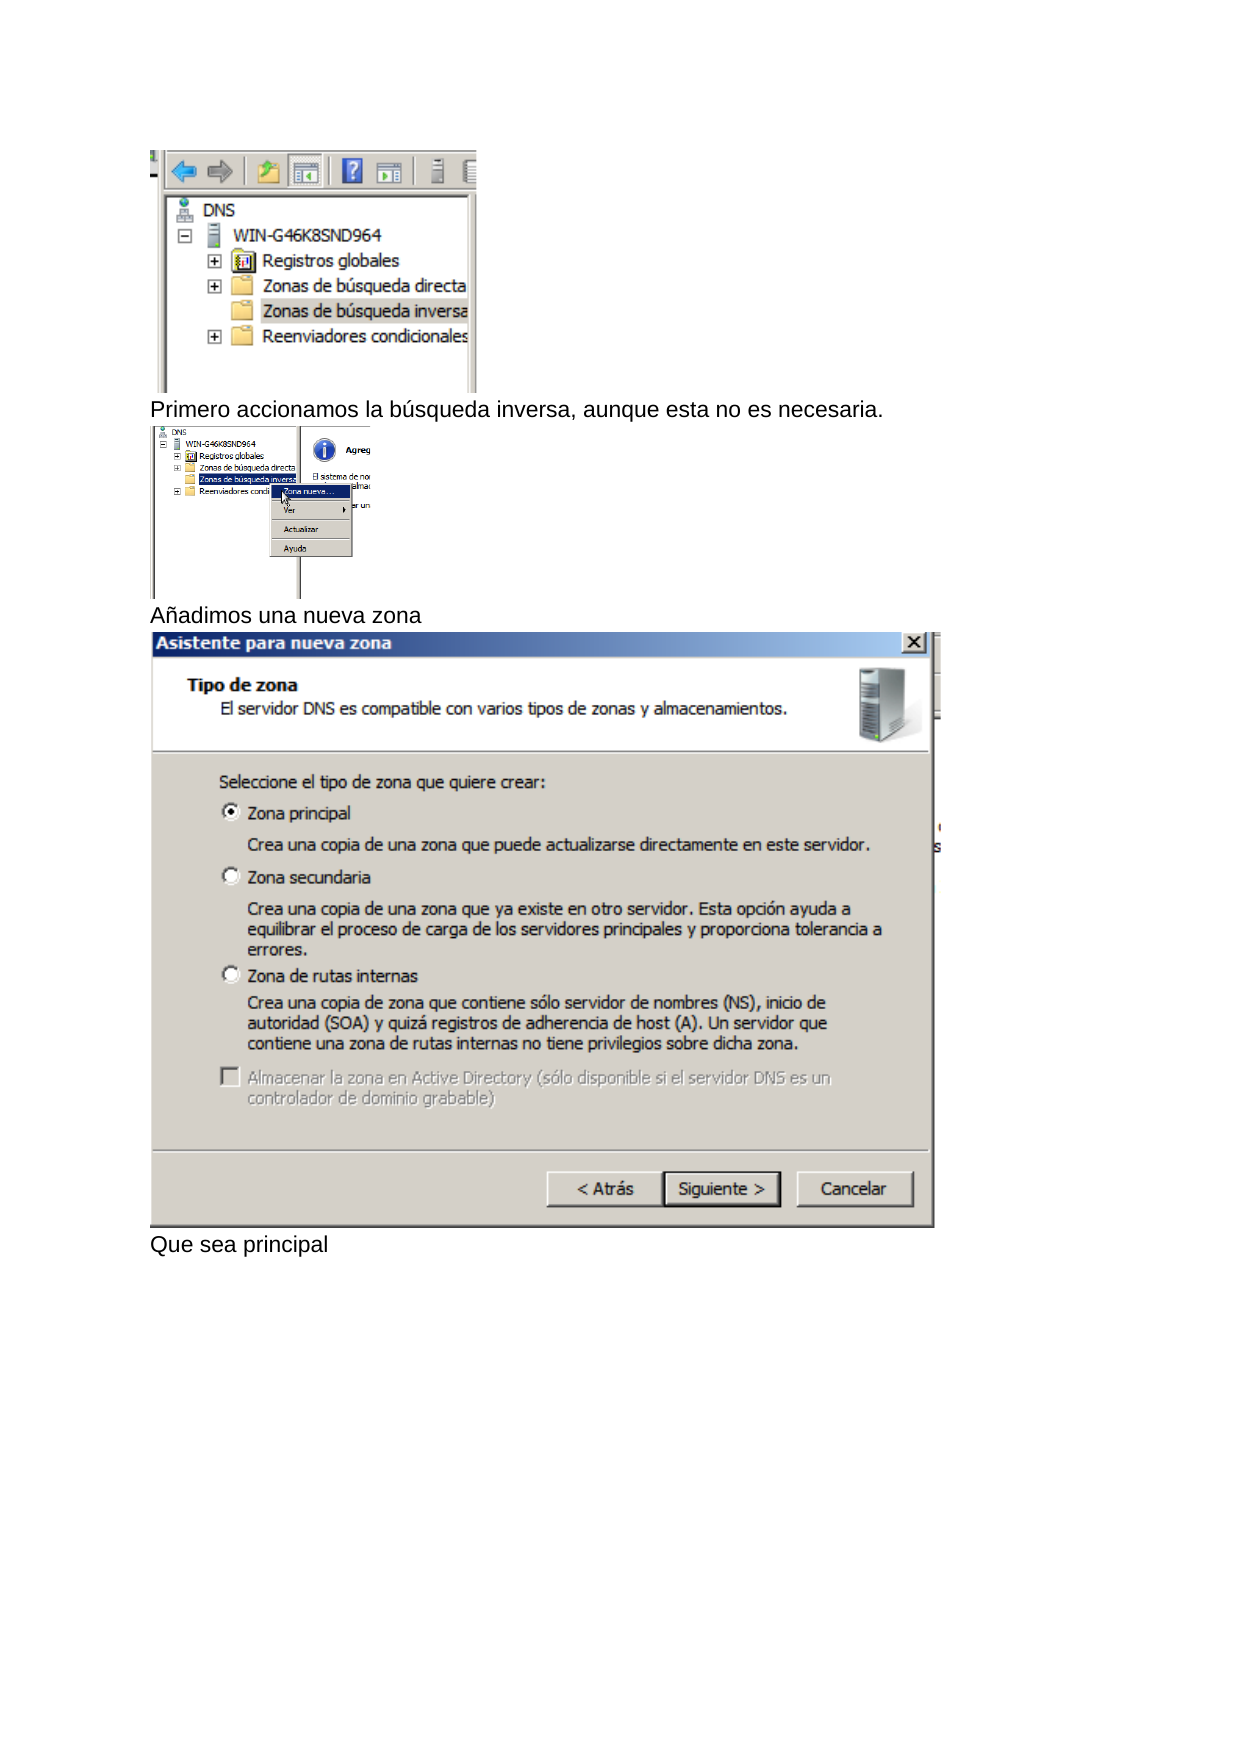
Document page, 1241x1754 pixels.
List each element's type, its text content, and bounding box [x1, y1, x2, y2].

picture [150, 150, 477, 393]
picture [150, 632, 941, 1228]
text Añadimos una nueva zona [150, 602, 1090, 628]
text Que sea principal [150, 1231, 1090, 1258]
text Primero accionamos la búsqueda inversa, aunque esta no es necesaria. [150, 396, 1090, 422]
picture [150, 426, 279, 599]
